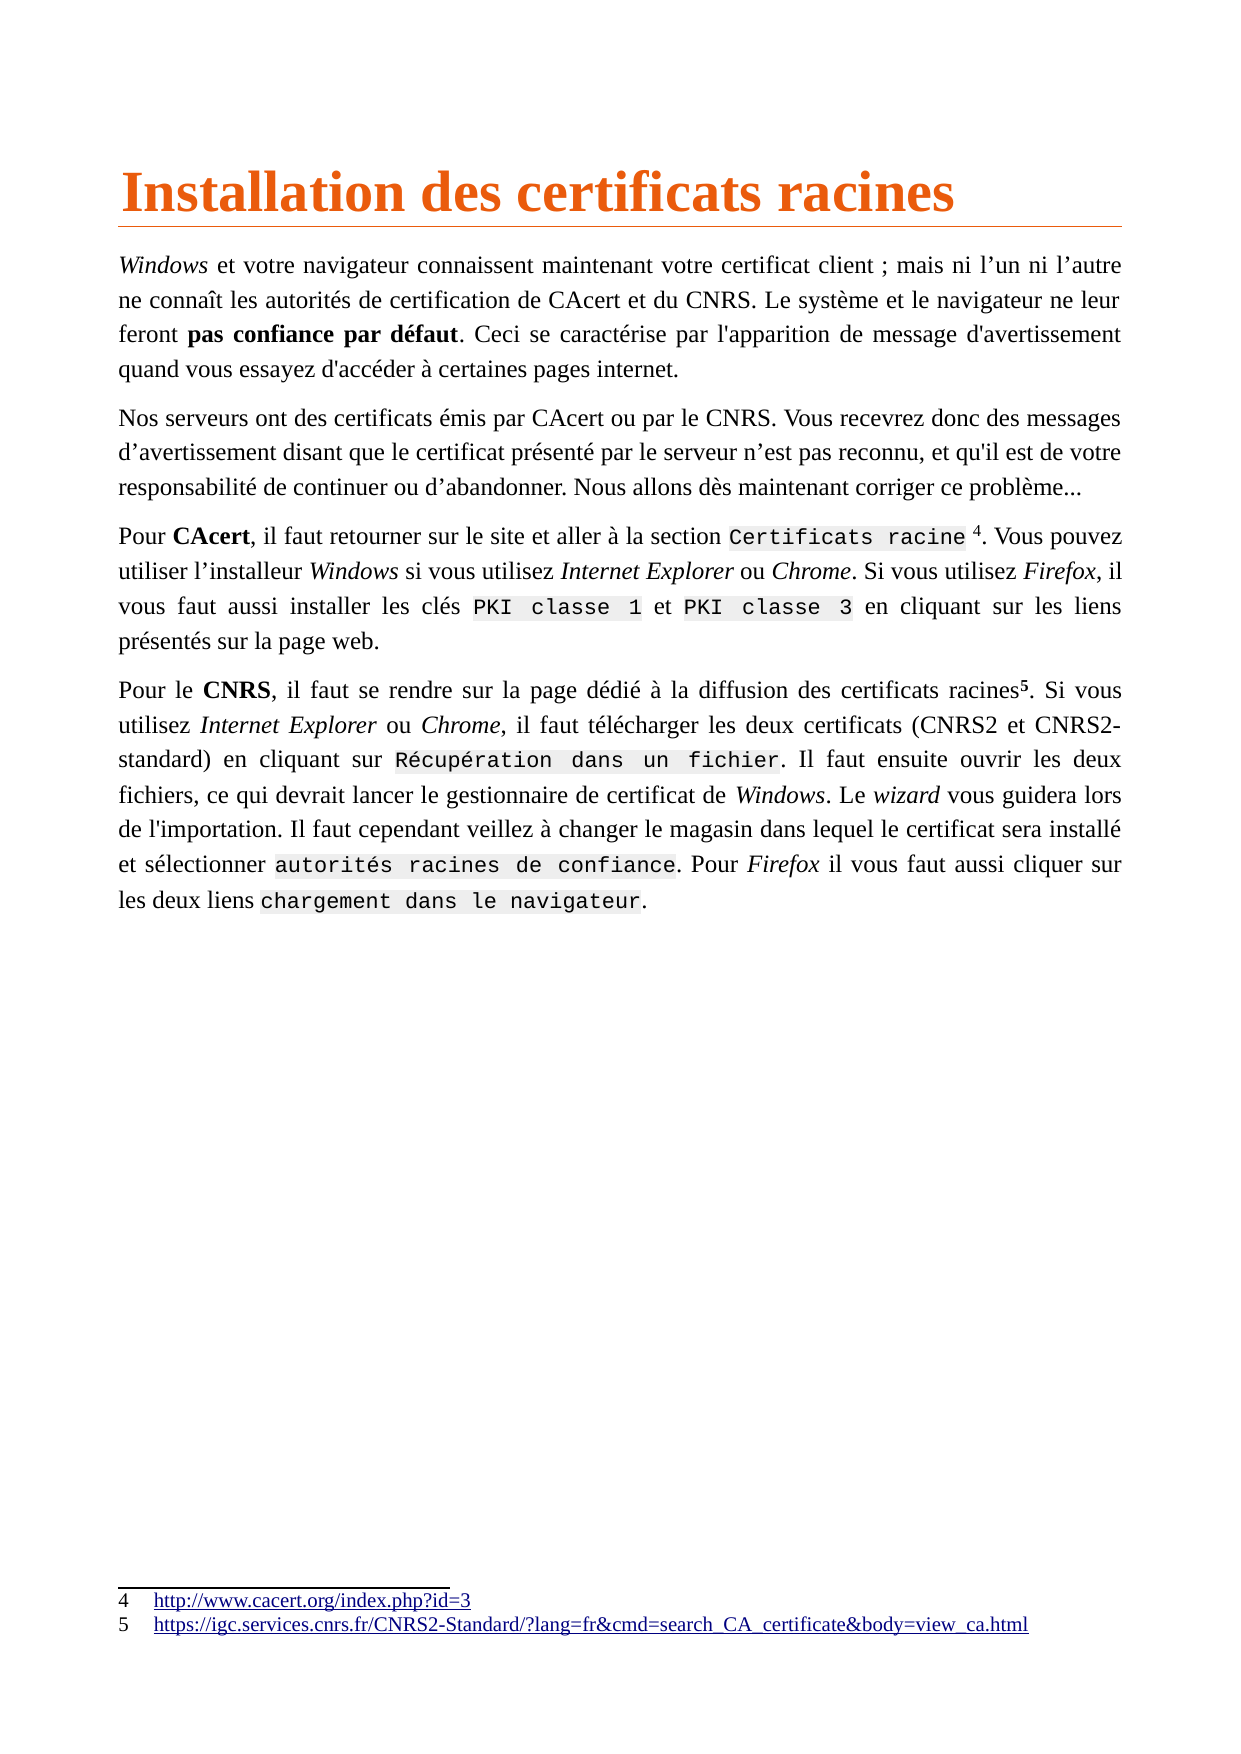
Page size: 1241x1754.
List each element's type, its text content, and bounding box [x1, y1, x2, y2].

text Pour CAcert, il faut retourner sur le site et aller à la section Certificats racine . Vous pouvez utiliser l’installeur Windows si vous utilisez Internet Explorer ou Chrome. Si vous utilisez Firefox, il vous faut aussi installer les clés PKI classe 1 et PKI classe 3 en cliquant sur les liens présentés sur la page web. [118, 521, 1122, 655]
text http://www.cacert.org/index.php?id=3 [118, 1588, 1122, 1612]
text Windows et votre navigateur connaissent maintenant votre certificat client ; mais ni l’un ni l’autre ne connaît les autorités de certification de CAcert et du CNRS. Le système et le navigateur ne leur feront pas confiance par défaut. Ceci se caractérise par l'apparition de message d'avertissement quand vous essayez d'accéder à certaines pages internet. [118, 250, 1122, 382]
text Pour le CNRS, il faut se rendre sur la page dédié à la diffusion des certificats racines. Si vous utilisez Internet Explorer ou Chrome, il faut télécharger les deux certificats (CNRS2 et CNRS2-standard) en cliquant sur Récupération dans un fichier. Il faut ensuite ouvrir les deux fichiers, ce qui devrait lancer le gestionnaire de certificat de Windows. Le wizard vous guidera lors de l'importation. Il faut cependant veillez à changer le magasin dans lequel le certificat sera installé et sélectionner autorités racines de confiance. Pour Firefox il vous faut aussi cliquer sur les deux liens chargement dans le navigateur. [118, 676, 1122, 914]
text https://igc.services.cnrs.fr/CNRS2-Standard/?lang=fr&cmd=search_CA_certificate&body=view_ca.html [118, 1612, 1122, 1636]
subtitle Installation des certificats racines [118, 153, 1122, 226]
text Nos serveurs ont des certificats émis par CAcert ou par le CNRS. Vous recevrez donc des messages d’avertissement disant que le certificat présenté par le serveur n’est pas reconnu, et qu'il est de votre responsabilité de continuer ou d’abandonner. Nous allons dès maintenant corriger ce problème... [118, 403, 1122, 500]
